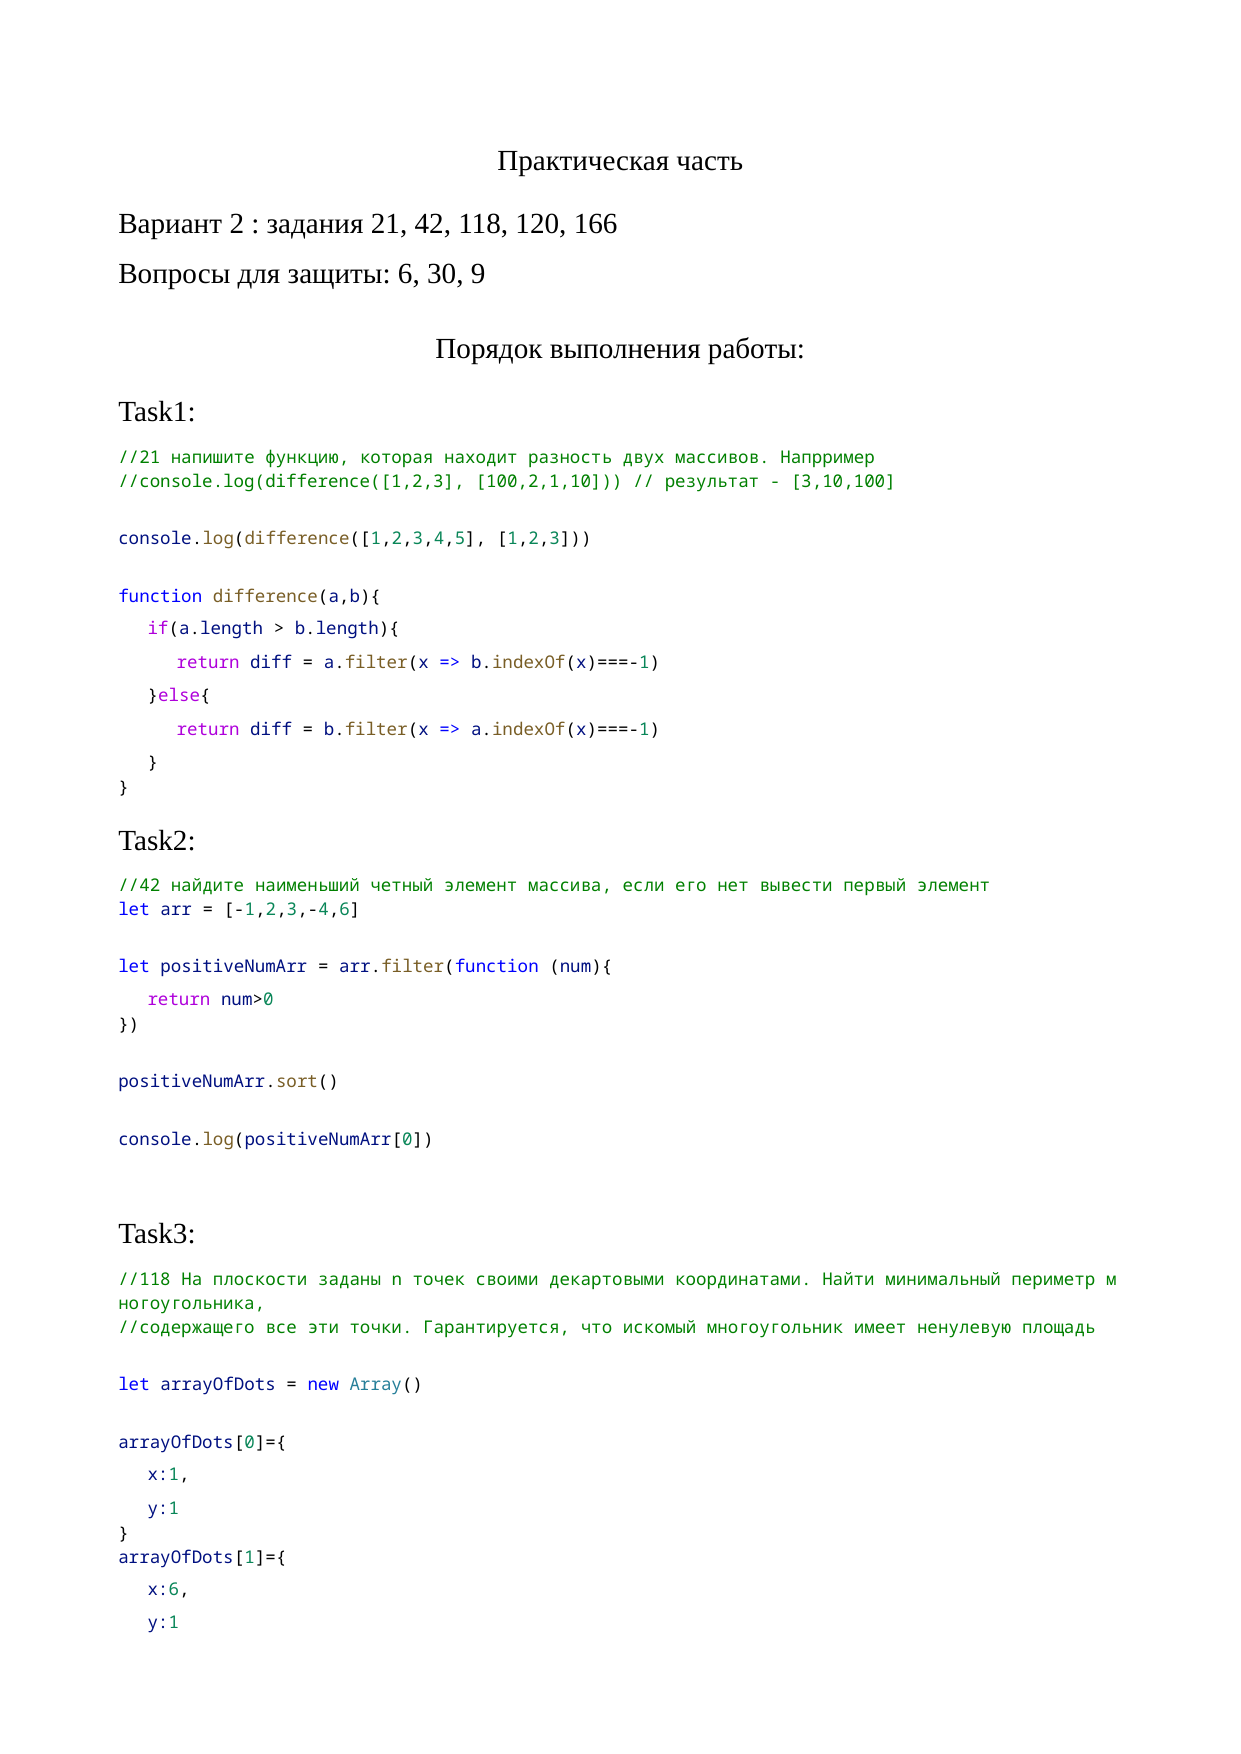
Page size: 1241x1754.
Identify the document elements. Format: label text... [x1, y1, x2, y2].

text if(a.length > b.length){ [118, 607, 1122, 641]
subtitle Порядок выполнения работы: [118, 332, 1122, 365]
text //118 На плоскости заданы n точек своими декартовыми координатами. Найти минимальный периметр многоугольника, [118, 1267, 1122, 1315]
text console.log(difference([1,2,3,4,5], [1,2,3])) [118, 526, 1122, 550]
subtitle Практическая часть [118, 143, 1122, 177]
text } [118, 1520, 1122, 1544]
text Task1: [118, 394, 1122, 428]
text //42 найдите наименьший четный элемент массива, если его нет вывести первый элемент [118, 873, 1122, 897]
text arrayOfDots[0]={ [118, 1429, 1122, 1453]
text //содержащего все эти точки. Гарантируется, что искомый многоугольник имеет ненулевую площадь [118, 1315, 1122, 1338]
text Вариант 2 : задания 21, 42, 118, 120, 166 [118, 206, 1122, 239]
text let arr = [-1,2,3,-4,6] [118, 897, 1122, 921]
text }else{ [118, 674, 1122, 708]
text Task2: [118, 823, 1122, 856]
text positiveNumArr.sort() [118, 1069, 1122, 1093]
text y:1 [118, 1602, 1122, 1635]
text //21 напишите функцию, которая находит разность двух массивов. Напрример [118, 445, 1122, 468]
text y:1 [118, 1487, 1122, 1520]
text x:1, [118, 1453, 1122, 1487]
text arrayOfDots[1]={ [118, 1544, 1122, 1568]
text }) [118, 1012, 1122, 1035]
text } [118, 775, 1122, 799]
text return diff = a.filter(x => b.indexOf(x)===-1) [118, 641, 1122, 674]
text let positiveNumArr = arr.filter(function (num){ [118, 954, 1122, 978]
text Task3: [118, 1217, 1122, 1250]
text return diff = b.filter(x => a.indexOf(x)===-1) [118, 708, 1122, 741]
text Вопросы для защиты: 6, 30, 9 [118, 256, 1122, 290]
text } [118, 741, 1122, 775]
text //console.log(difference([1,2,3], [100,2,1,10])) // результат - [3,10,100] [118, 468, 1122, 492]
text return num>0 [118, 978, 1122, 1012]
text console.log(positiveNumArr[0]) [118, 1126, 1122, 1150]
text x:6, [118, 1568, 1122, 1602]
text function difference(a,b){ [118, 583, 1122, 607]
text let arrayOfDots = new Array() [118, 1372, 1122, 1396]
